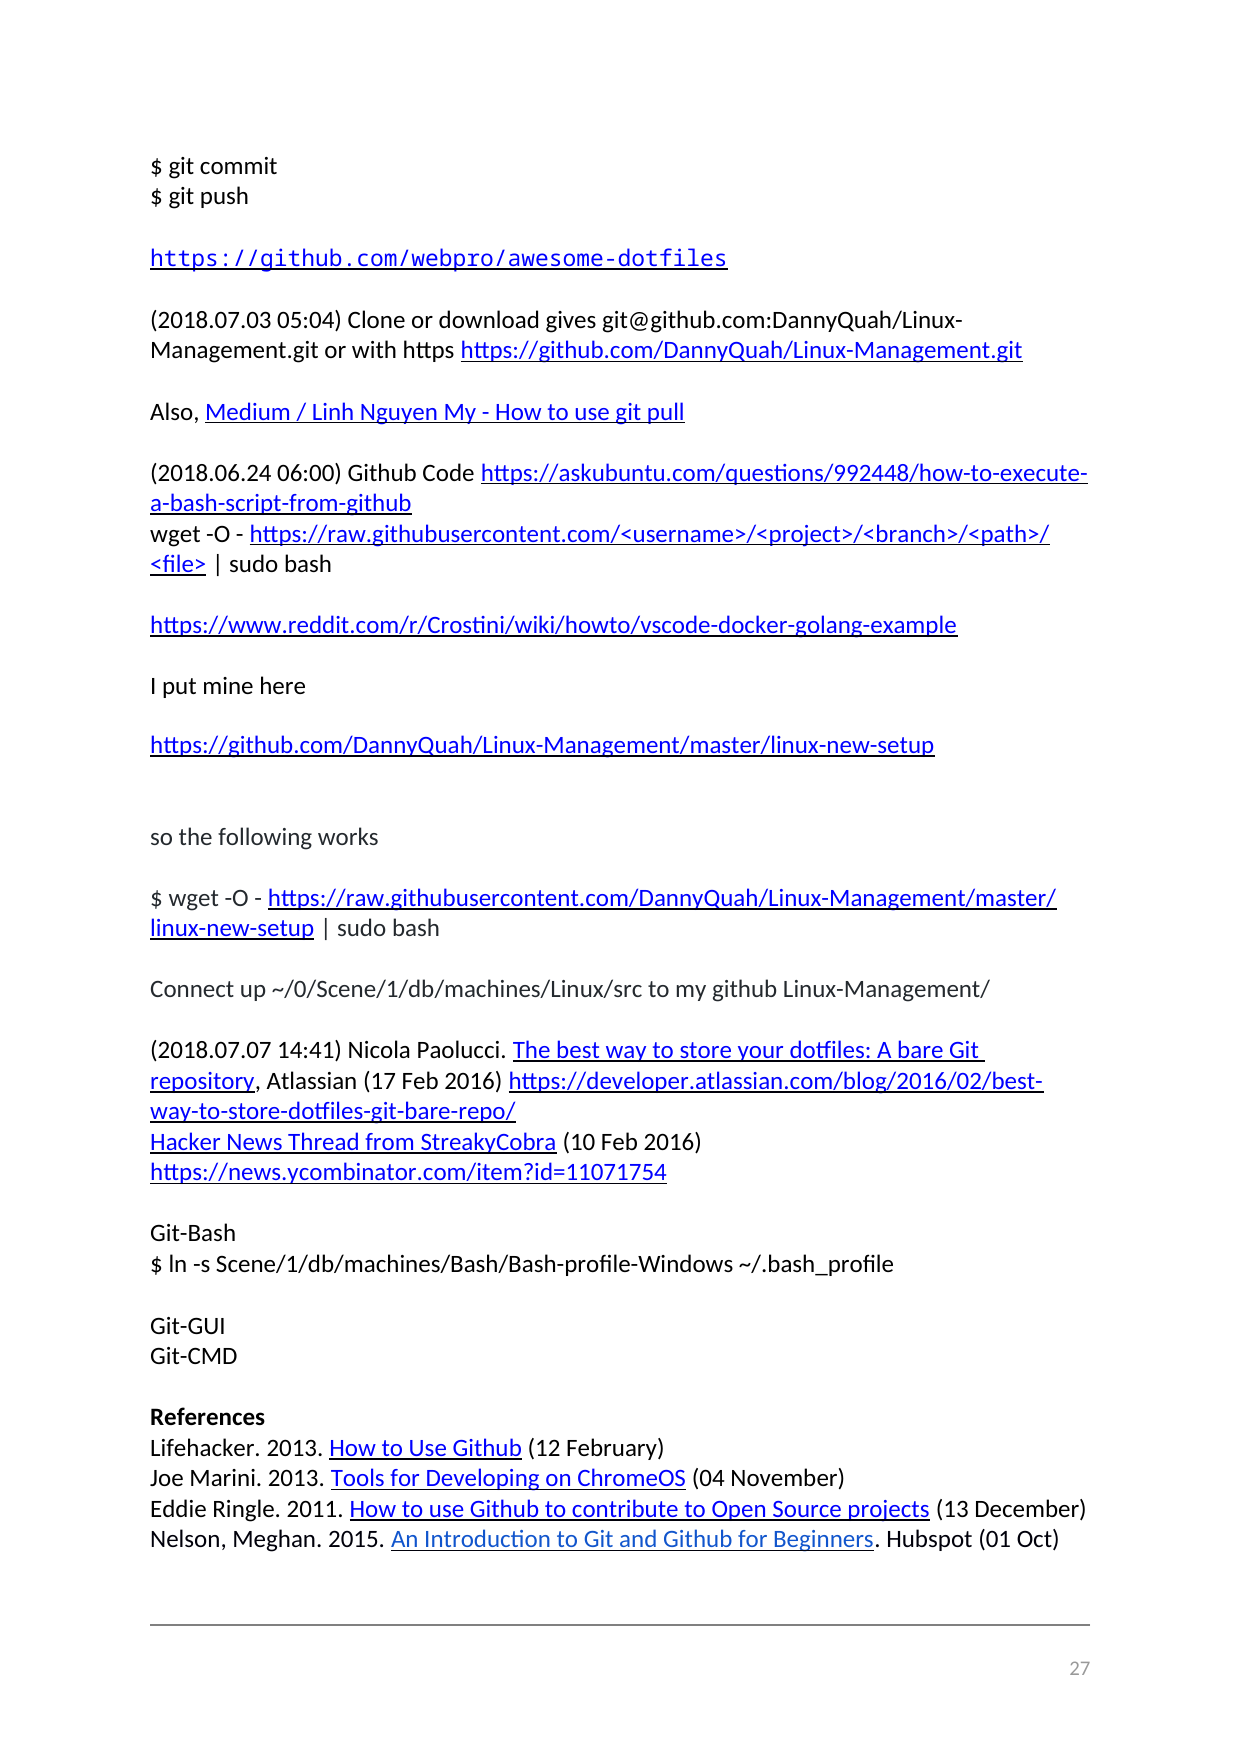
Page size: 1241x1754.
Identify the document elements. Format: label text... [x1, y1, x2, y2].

text (2018.06.24 06:00) Github Code https://askubuntu.com/questions/992448/how-to-execute-a-bash-script-from-github [150, 457, 1090, 518]
text Also, Medium / Linh Nguyen My - How to use git pull [150, 396, 1090, 426]
text https://github.com/webpro/awesome-dotfiles [150, 242, 1090, 273]
text Joe Marini. 2013. Tools for Developing on ChromeOS (04 November) [150, 1462, 1090, 1493]
text Git-CMD [150, 1340, 1090, 1371]
text Eddie Ringle. 2011. How to use Github to contribute to Open Source projects (13 December) [150, 1493, 1090, 1523]
text References [150, 1401, 1090, 1432]
text Connect up ~/0/Scene/1/db/machines/Linux/src to my github Linux-Management/ [150, 973, 1090, 1004]
text Hacker News Thread from StreakyCobra (10 Feb 2016) https://news.ycombinator.com/item?id=11071754 [150, 1126, 1090, 1187]
text Git-Bash [150, 1218, 1090, 1248]
text Lifehacker. 2013. How to Use Github (12 February) [150, 1432, 1090, 1462]
text $ git commit [150, 150, 1090, 181]
text https://github.com/DannyQuah/Linux-Management/master/linux-new-setup [150, 729, 1090, 760]
text $ wget -O - https://raw.githubusercontent.com/DannyQuah/Linux-Management/master/linux-new-setup | sudo bash [150, 882, 1090, 943]
text https://www.reddit.com/r/Crostini/wiki/howto/vscode-docker-golang-example [150, 609, 1090, 640]
text wget -O - https://raw.githubusercontent.com/<username>/<project>/<branch>/<path>/<file> | sudo bash [150, 518, 1090, 579]
text so the following works [150, 821, 1090, 851]
text I put mine here [150, 670, 1090, 701]
text $ git push [150, 181, 1090, 211]
text (2018.07.07 14:41) Nicola Paolucci. The best way to store your dotfiles: A bare Git repository, Atlassian (17 Feb 2016) https://developer.atlassian.com/blog/2016/02/best-way-to-store-dotfiles-git-bare-repo/ [150, 1034, 1090, 1126]
text $ ln -s Scene/1/db/machines/Bash/Bash-profile-Windows ~/.bash_profile [150, 1248, 1090, 1279]
text Git-GUI [150, 1310, 1090, 1340]
text Nelson, Meghan. 2015. An Introduction to Git and Github for Beginners. Hubspot (01 Oct) [150, 1523, 1090, 1554]
text (2018.07.03 05:04) Clone or download gives git@github.com:DannyQuah/Linux-Management.git or with https https://github.com/DannyQuah/Linux-Management.git [150, 304, 1090, 365]
